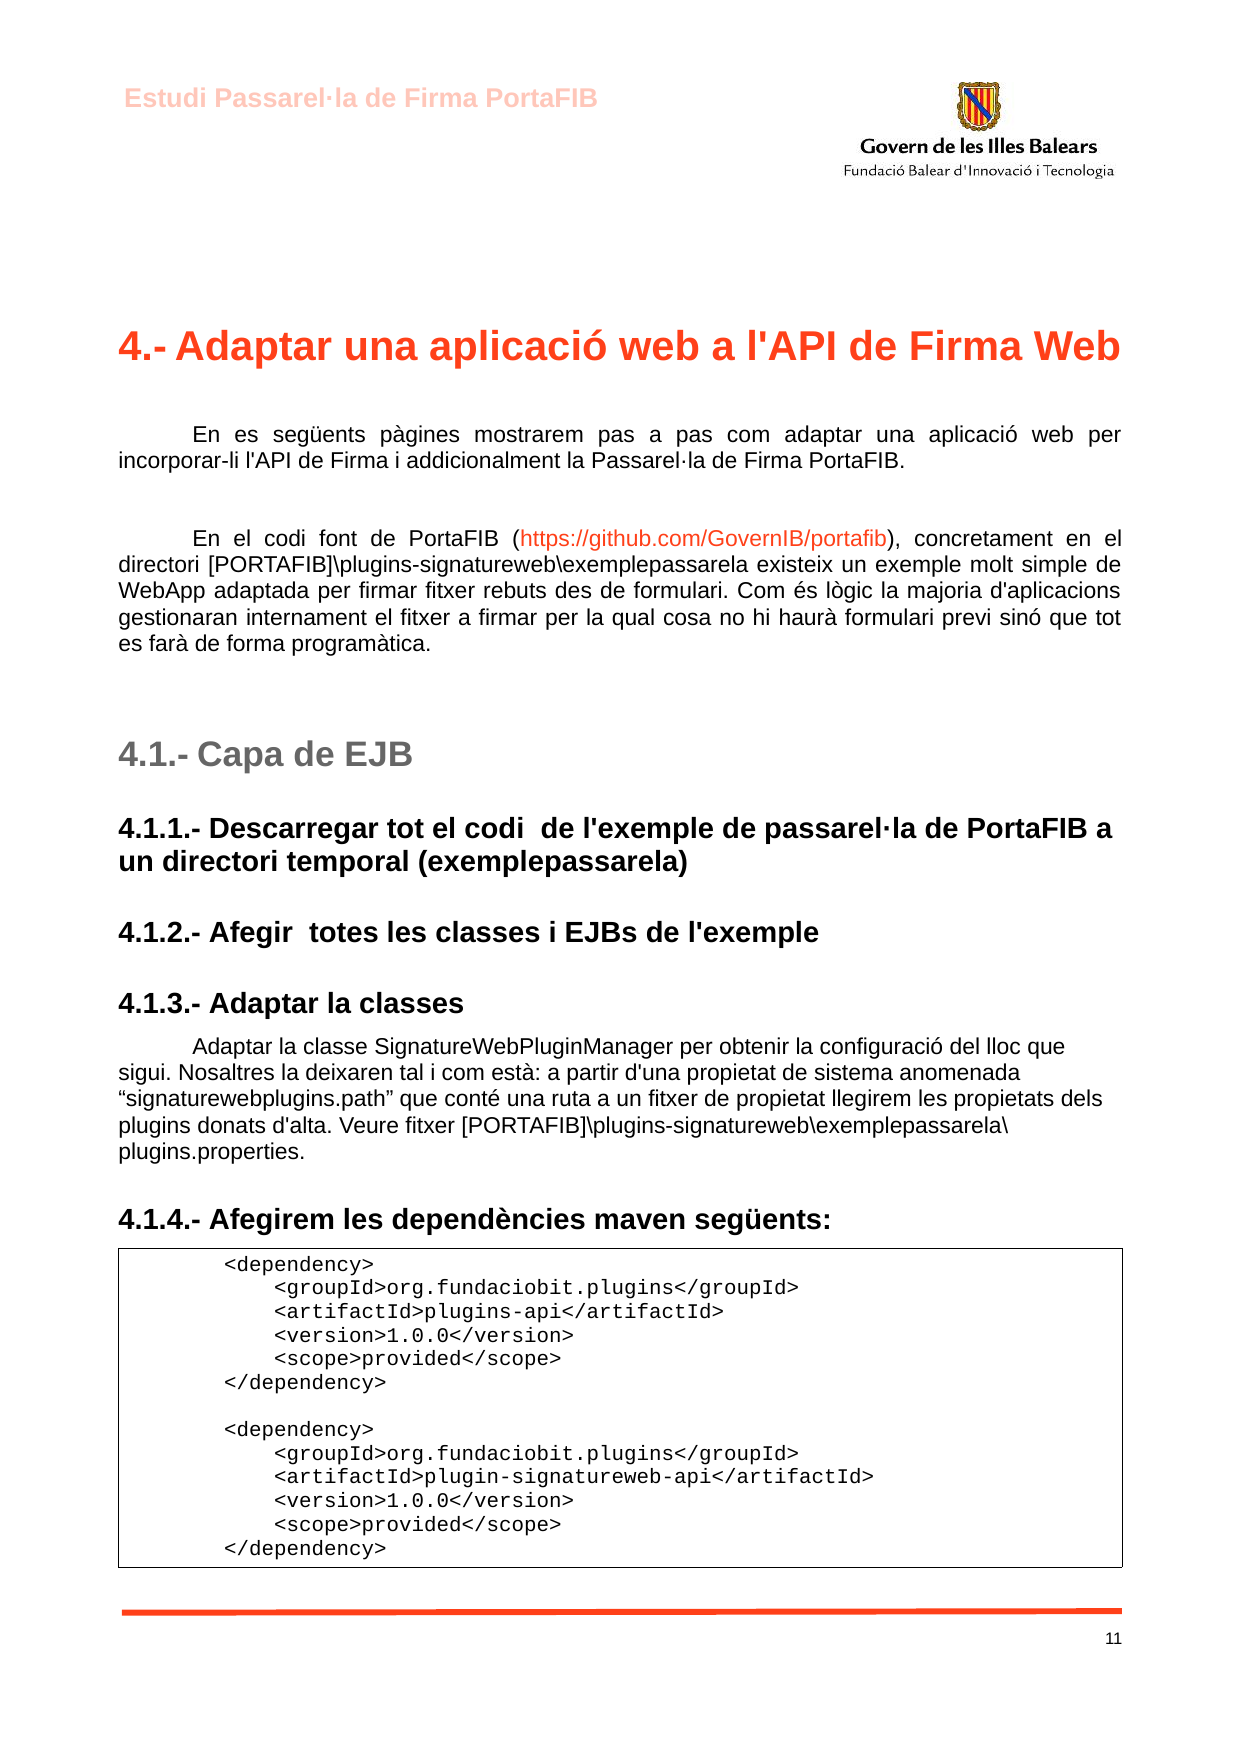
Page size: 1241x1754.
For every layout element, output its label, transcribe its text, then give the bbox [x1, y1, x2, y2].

subtitle Adaptar una aplicació web a l'API de Firma Web [118, 321, 1122, 369]
text Adaptar la classe SignatureWebPluginManager per obtenir la configuració del lloc que sigui. Nosaltres la deixaren tal i com està: a partir d'una propietat de sistema anomenada “signaturewebplugins.path” que conté una ruta a un fitxer de propietat llegirem les propietats dels plugins donats d'alta. Veure fitxer [PORTAFIB]\plugins-signatureweb\exemplepassarela\plugins.properties. [118, 1033, 1122, 1164]
text En el codi font de PortaFIB (https://github.com/GovernIB/portafib), concretament en el directori [PORTAFIB]\plugins-signatureweb\exemplepassarela existeix un exemple molt simple de WebApp adaptada per firmar fitxer rebuts des de formulari. Com és lògic la majoria d'aplicacions gestionaran internament el fitxer a firmar per la qual cosa no hi haurà formulari previ sinó que tot es farà de forma programàtica. [118, 524, 1122, 656]
picture [840, 82, 1117, 179]
subtitle Afegirem les dependències maven següents: [118, 1202, 1122, 1235]
subtitle Capa de EJB [118, 733, 1122, 773]
text En es següents pàgines mostrarem pas a pas com adaptar una aplicació web per incorporar-li l'API de Firma i addicionalment la Passarel·la de Firma PortaFIB. [118, 421, 1122, 473]
subtitle Descarregar tot el codi de l'exemple de passarel·la de PortaFIB a un directori temporal (exemplepassarela) [118, 811, 1122, 878]
subtitle Afegir totes les classes i EJBs de l'exemple [118, 916, 1122, 949]
subtitle Adaptar la classes [118, 987, 1122, 1020]
table_header <dependency> <groupId>org.fundaciobit.plugins</groupId> <artifactId>plugins-api</artifactId> <version>1.0.0</version> <scope>provided</scope> </dependency> <dependency> <groupId>org.fundaciobit.plugins</groupId> <artifactId>plugin-signatureweb-api</artifactId> <version>1.0.0</version> <scope>provided</scope> </dependency> [119, 1249, 1122, 1567]
